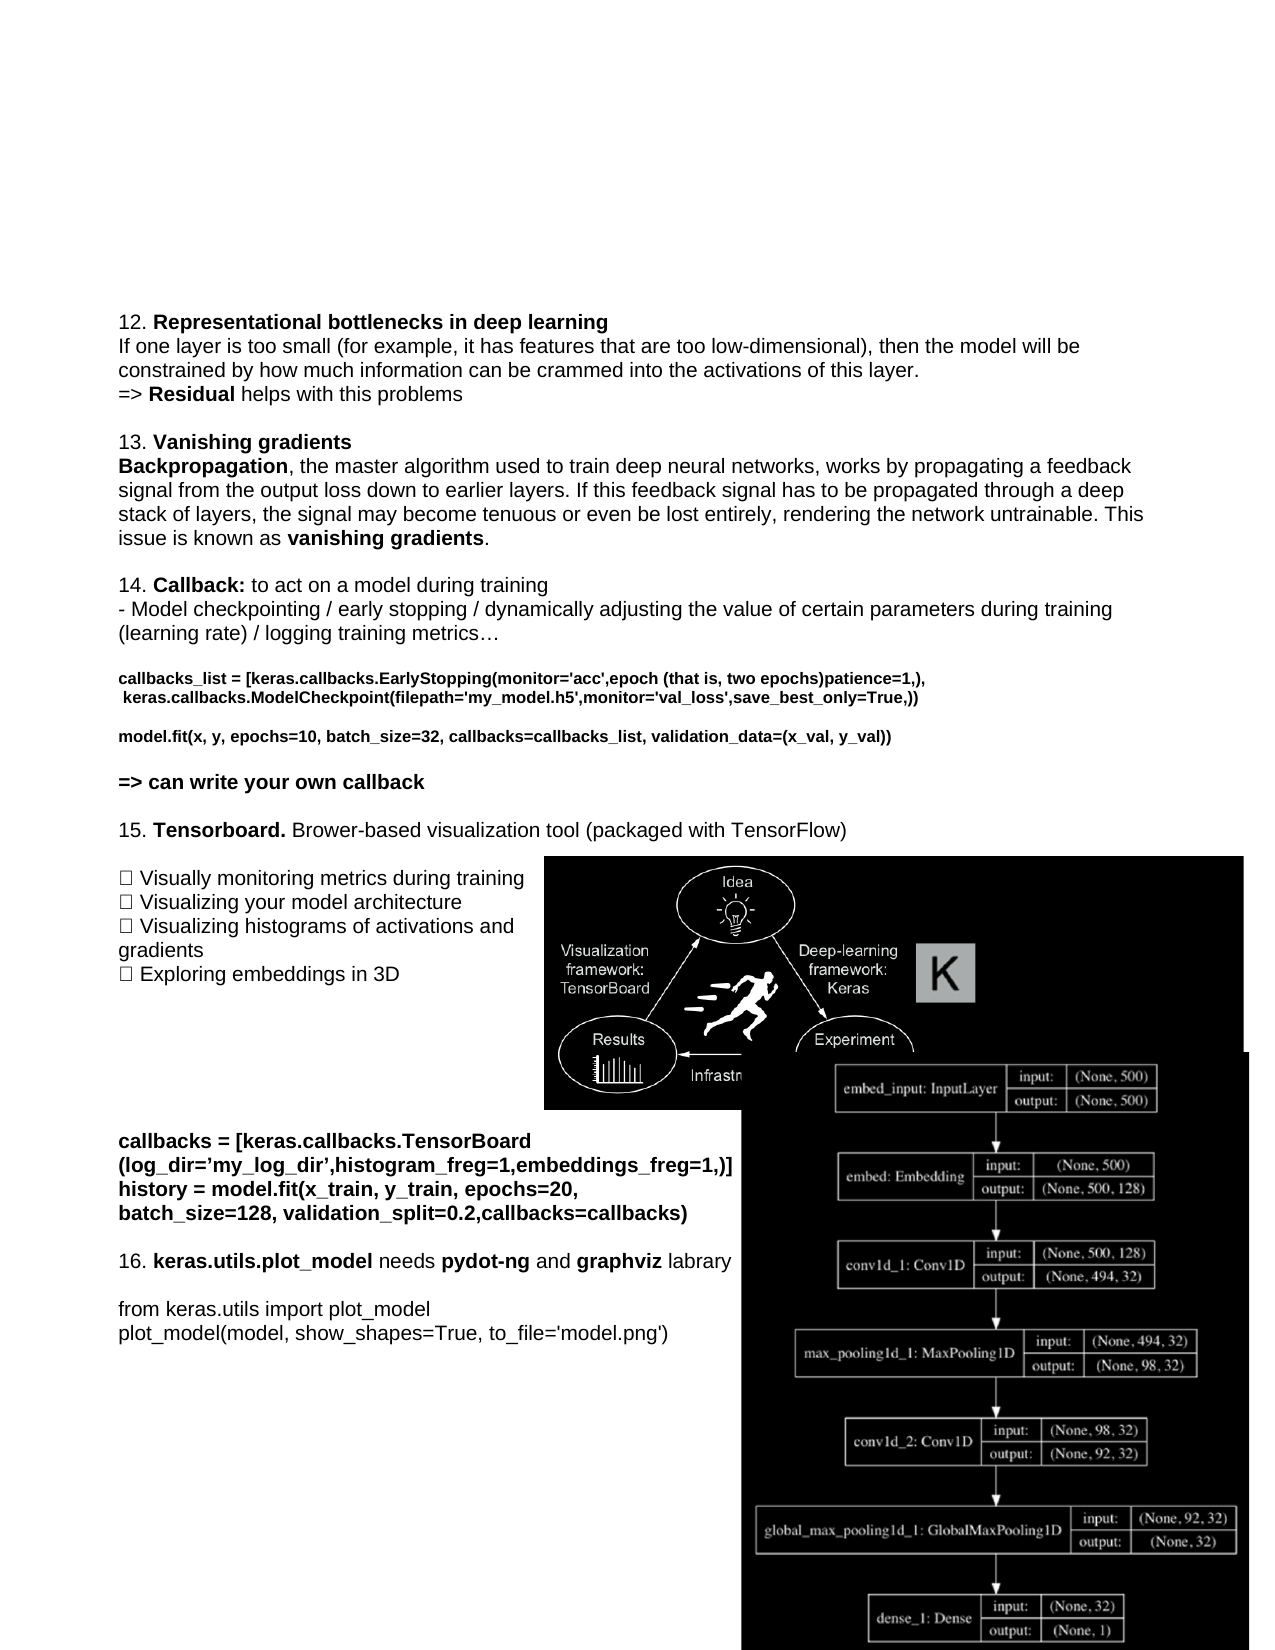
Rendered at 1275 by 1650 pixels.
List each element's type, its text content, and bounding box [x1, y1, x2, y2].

text model.fit(x, y, epochs=10, batch_size=32, callbacks=callbacks_list, validation_data=(x_val, y_val)) [118, 727, 1157, 746]
text history = model.fit(x_train, y_train, epochs=20, batch_size=128, validation_split=0.2,callbacks=callbacks) [118, 1177, 741, 1225]
text  Visualizing your model architecture [118, 889, 544, 913]
text  Visualizing histograms of activations and gradients [118, 913, 544, 961]
picture [544, 856, 1250, 1650]
text If one layer is too small (for example, it has features that are too low-dimensional), then the model will be constrained by how much information can be crammed into the activations of this layer. [118, 334, 1157, 382]
text 15. Tensorboard. Brower-based visualization tool (packaged with TensorFlow) [118, 818, 1157, 842]
text - Model checkpointing / early stopping / dynamically adjusting the value of certain parameters during training (learning rate) / logging training metrics… [118, 597, 1157, 645]
text 14. Callback: to act on a model during training [118, 573, 1157, 597]
text 16. keras.utils.plot_model needs pydot-ng and graphviz labrary [118, 1249, 741, 1273]
text 13. Vanishing gradients [118, 429, 1157, 453]
text callbacks = [keras.callbacks.TensorBoard (log_dir=’my_log_dir’,histogram_freg=1,embeddings_freg=1,)] [118, 1129, 741, 1177]
text Backpropagation, the master algorithm used to train deep neural networks, works by propagating a feedback signal from the output loss down to earlier layers. If this feedback signal has to be propagated through a deep stack of layers, the signal may become tenuous or even be lost entirely, rendering the network untrainable. This [118, 453, 1157, 525]
text callbacks_list = [keras.callbacks.EarlyStopping(monitor='acc',epoch (that is, two epochs)patience=1,), [118, 669, 1157, 688]
text plot_model(model, show_shapes=True, to_file='model.png') [118, 1321, 741, 1345]
text issue is known as vanishing gradients. [118, 525, 1157, 549]
text 12. Representational bottlenecks in deep learning [118, 310, 1157, 334]
text from keras.utils import plot_model [118, 1297, 741, 1321]
text => can write your own callback [118, 770, 1157, 794]
text  Visually monitoring metrics during training [118, 866, 544, 889]
text => Residual helps with this problems [118, 382, 1157, 406]
text keras.callbacks.ModelCheckpoint(filepath='my_model.h5',monitor='val_loss',save_best_only=True,)) [118, 688, 1157, 707]
text  Exploring embeddings in 3D [118, 961, 544, 985]
